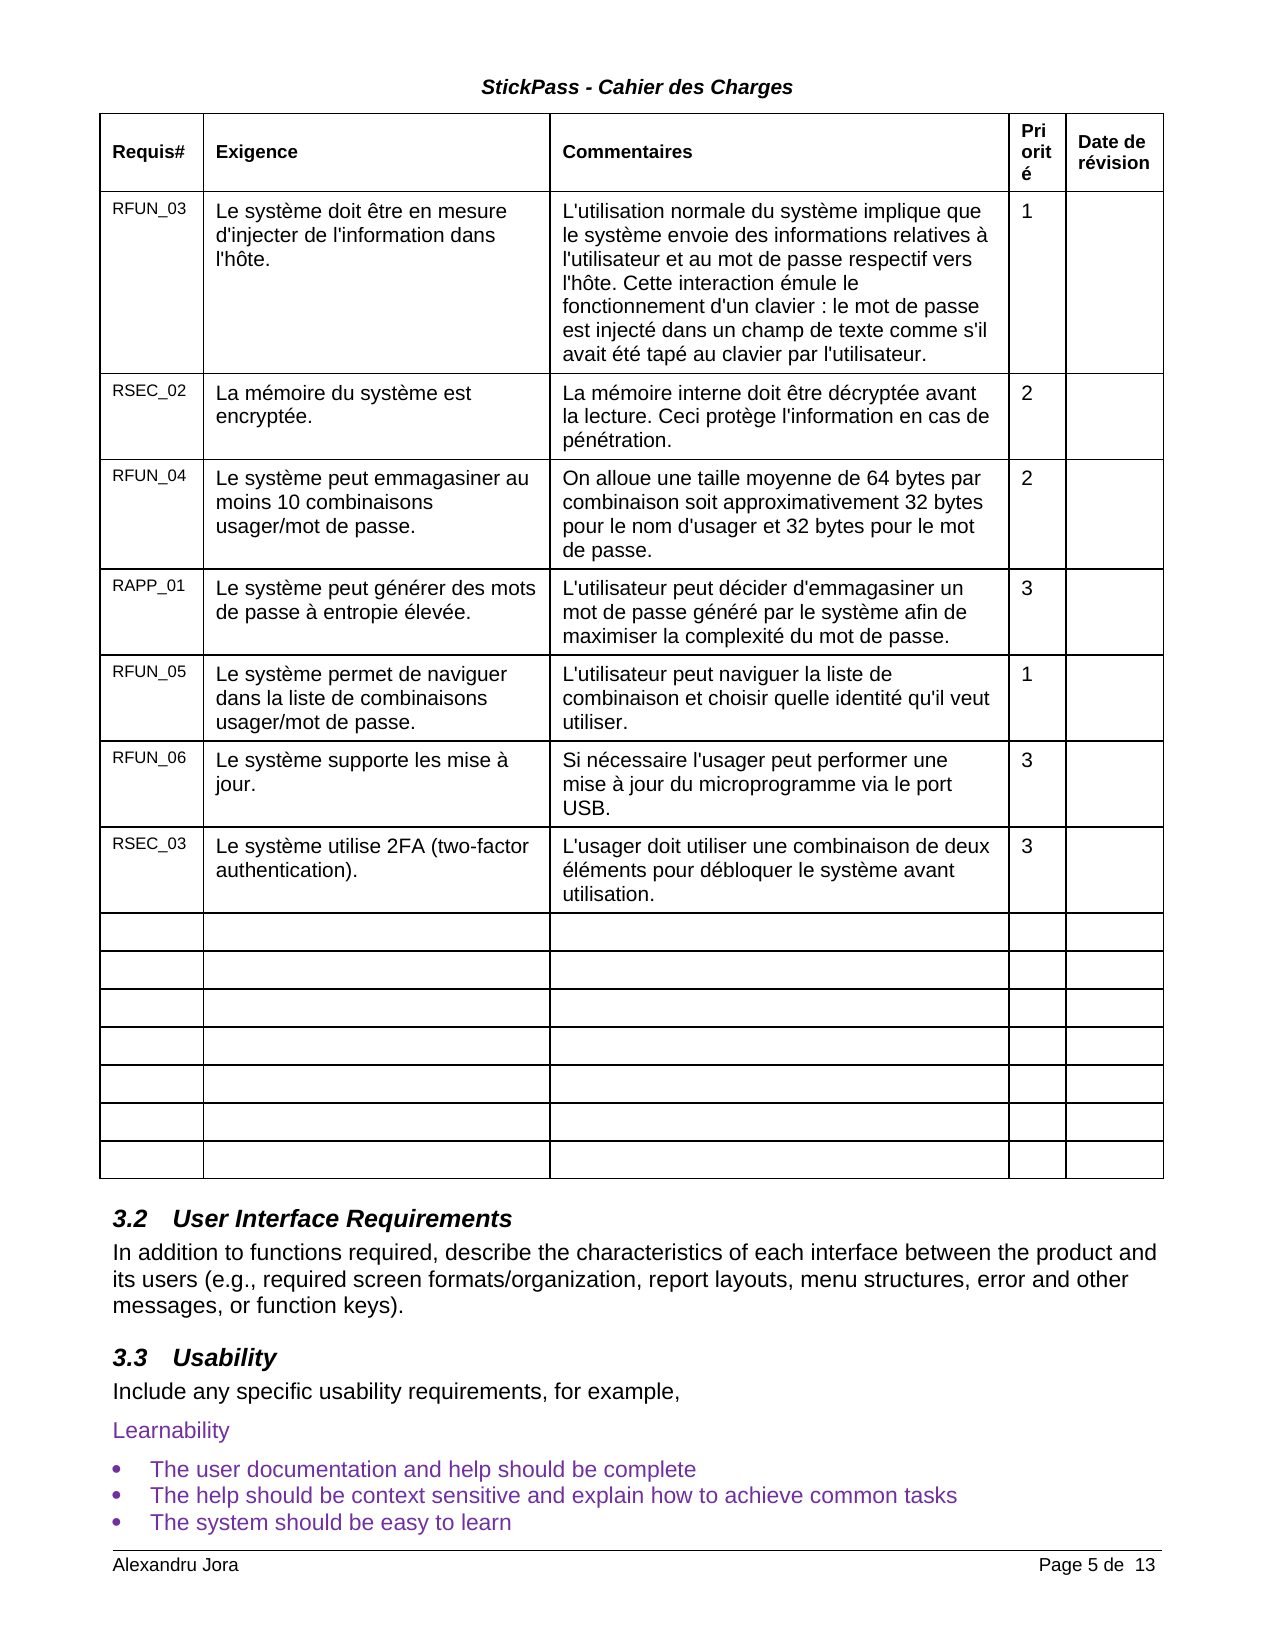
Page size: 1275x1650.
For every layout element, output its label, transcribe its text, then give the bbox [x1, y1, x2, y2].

table_header Commentaires [551, 114, 1008, 191]
table_cell La mémoire interne doit être décryptée avant la lecture. Ceci protège l'information en cas de pénétration. [551, 374, 1008, 458]
table_cell L'utilisation normale du système implique que le système envoie des informations relatives à l'utilisateur et au mot de passe respectif vers l'hôte. Cette interaction émule le fonctionnement d'un clavier : le mot de passe est injecté dans un champ de texte comme s'il avait été tapé au clavier par l'utilisateur. [551, 192, 1008, 372]
table_cell [204, 1142, 549, 1178]
table_header Priorité [1010, 114, 1065, 191]
table_cell RFUN_03 [101, 192, 203, 372]
table_cell [101, 1066, 203, 1102]
table_cell RFUN_04 [101, 460, 203, 568]
table_cell [1067, 1028, 1163, 1064]
table_cell [1067, 656, 1163, 740]
table_header Requis# [101, 114, 203, 191]
table_cell [204, 1066, 549, 1102]
text Include any specific usability requirements, for example, [112, 1378, 1162, 1405]
table_cell [1067, 374, 1163, 458]
table_cell [551, 952, 1008, 988]
table_cell 2 [1010, 460, 1065, 568]
table_cell [1067, 460, 1163, 568]
table_cell [1067, 828, 1163, 912]
table_cell [1067, 952, 1163, 988]
table_cell [1067, 1142, 1163, 1178]
table_cell [551, 1142, 1008, 1178]
table_cell Le système peut emmagasiner au moins 10 combinaisons usager/mot de passe. [204, 460, 549, 568]
table_cell 3 [1010, 828, 1065, 912]
table_cell RSEC_02 [101, 374, 203, 458]
table_cell 3 [1010, 570, 1065, 654]
table_header Date de révision [1067, 114, 1163, 191]
table_cell L'utilisateur peut décider d'emmagasiner un mot de passe généré par le système afin de maximiser la complexité du mot de passe. [551, 570, 1008, 654]
table_cell Si nécessaire l'usager peut performer une mise à jour du microprogramme via le port USB. [551, 742, 1008, 826]
table_cell [551, 1104, 1008, 1140]
table_cell [101, 1028, 203, 1064]
list The system should be easy to learn [112, 1509, 1162, 1535]
table_cell [551, 1066, 1008, 1102]
table_cell [1010, 1142, 1065, 1178]
table_cell [101, 990, 203, 1026]
table_cell [204, 952, 549, 988]
table_cell RFUN_05 [101, 656, 203, 740]
table_cell RFUN_06 [101, 742, 203, 826]
table_header Exigence [204, 114, 549, 191]
table_cell [1010, 1066, 1065, 1102]
table_cell Le système utilise 2FA (two-factor authentication). [204, 828, 549, 912]
table_cell On alloue une taille moyenne de 64 bytes par combinaison soit approximativement 32 bytes pour le nom d'usager et 32 bytes pour le mot de passe. [551, 460, 1008, 568]
table_cell [1067, 1066, 1163, 1102]
table_cell 2 [1010, 374, 1065, 458]
table_cell 1 [1010, 656, 1065, 740]
list The help should be context sensitive and explain how to achieve common tasks [112, 1482, 1162, 1509]
table_cell [1010, 1104, 1065, 1140]
table_cell [101, 952, 203, 988]
table_cell Le système permet de naviguer dans la liste de combinaisons usager/mot de passe. [204, 656, 549, 740]
table_cell L'utilisateur peut naviguer la liste de combinaison et choisir quelle identité qu'il veut utiliser. [551, 656, 1008, 740]
table_cell [551, 1028, 1008, 1064]
table_cell La mémoire du système est encryptée. [204, 374, 549, 458]
table_cell [1010, 914, 1065, 950]
table_cell [1067, 192, 1163, 372]
text Learnability [112, 1417, 1162, 1443]
table_cell Le système peut générer des mots de passe à entropie élevée. [204, 570, 549, 654]
table_cell 1 [1010, 192, 1065, 372]
table_cell [101, 1142, 203, 1178]
table_cell [551, 990, 1008, 1026]
table_cell L'usager doit utiliser une combinaison de deux éléments pour débloquer le système avant utilisation. [551, 828, 1008, 912]
subtitle Usability [112, 1343, 1162, 1372]
table_cell RAPP_01 [101, 570, 203, 654]
table_cell [1067, 990, 1163, 1026]
table_cell [1010, 990, 1065, 1026]
table_cell [204, 914, 549, 950]
table_cell Le système doit être en mesure d'injecter de l'information dans l'hôte. [204, 192, 549, 372]
table_cell 3 [1010, 742, 1065, 826]
table_cell [204, 1028, 549, 1064]
table_cell [1067, 914, 1163, 950]
table_cell [204, 990, 549, 1026]
table_cell [101, 1104, 203, 1140]
text In addition to functions required, describe the characteristics of each interface between the product and its users (e.g., required screen formats/organization, report layouts, menu structures, error and other messages, or function keys). [112, 1239, 1162, 1318]
table_cell [1067, 1104, 1163, 1140]
table_cell [101, 914, 203, 950]
table_cell RSEC_03 [101, 828, 203, 912]
table_cell [204, 1104, 549, 1140]
table_cell Le système supporte les mise à jour. [204, 742, 549, 826]
table_cell [1067, 570, 1163, 654]
table_cell [551, 914, 1008, 950]
table_cell [1010, 952, 1065, 988]
list The user documentation and help should be complete [112, 1456, 1162, 1482]
table_cell [1067, 742, 1163, 826]
table_cell [1010, 1028, 1065, 1064]
subtitle User Interface Requirements [112, 1204, 1162, 1233]
